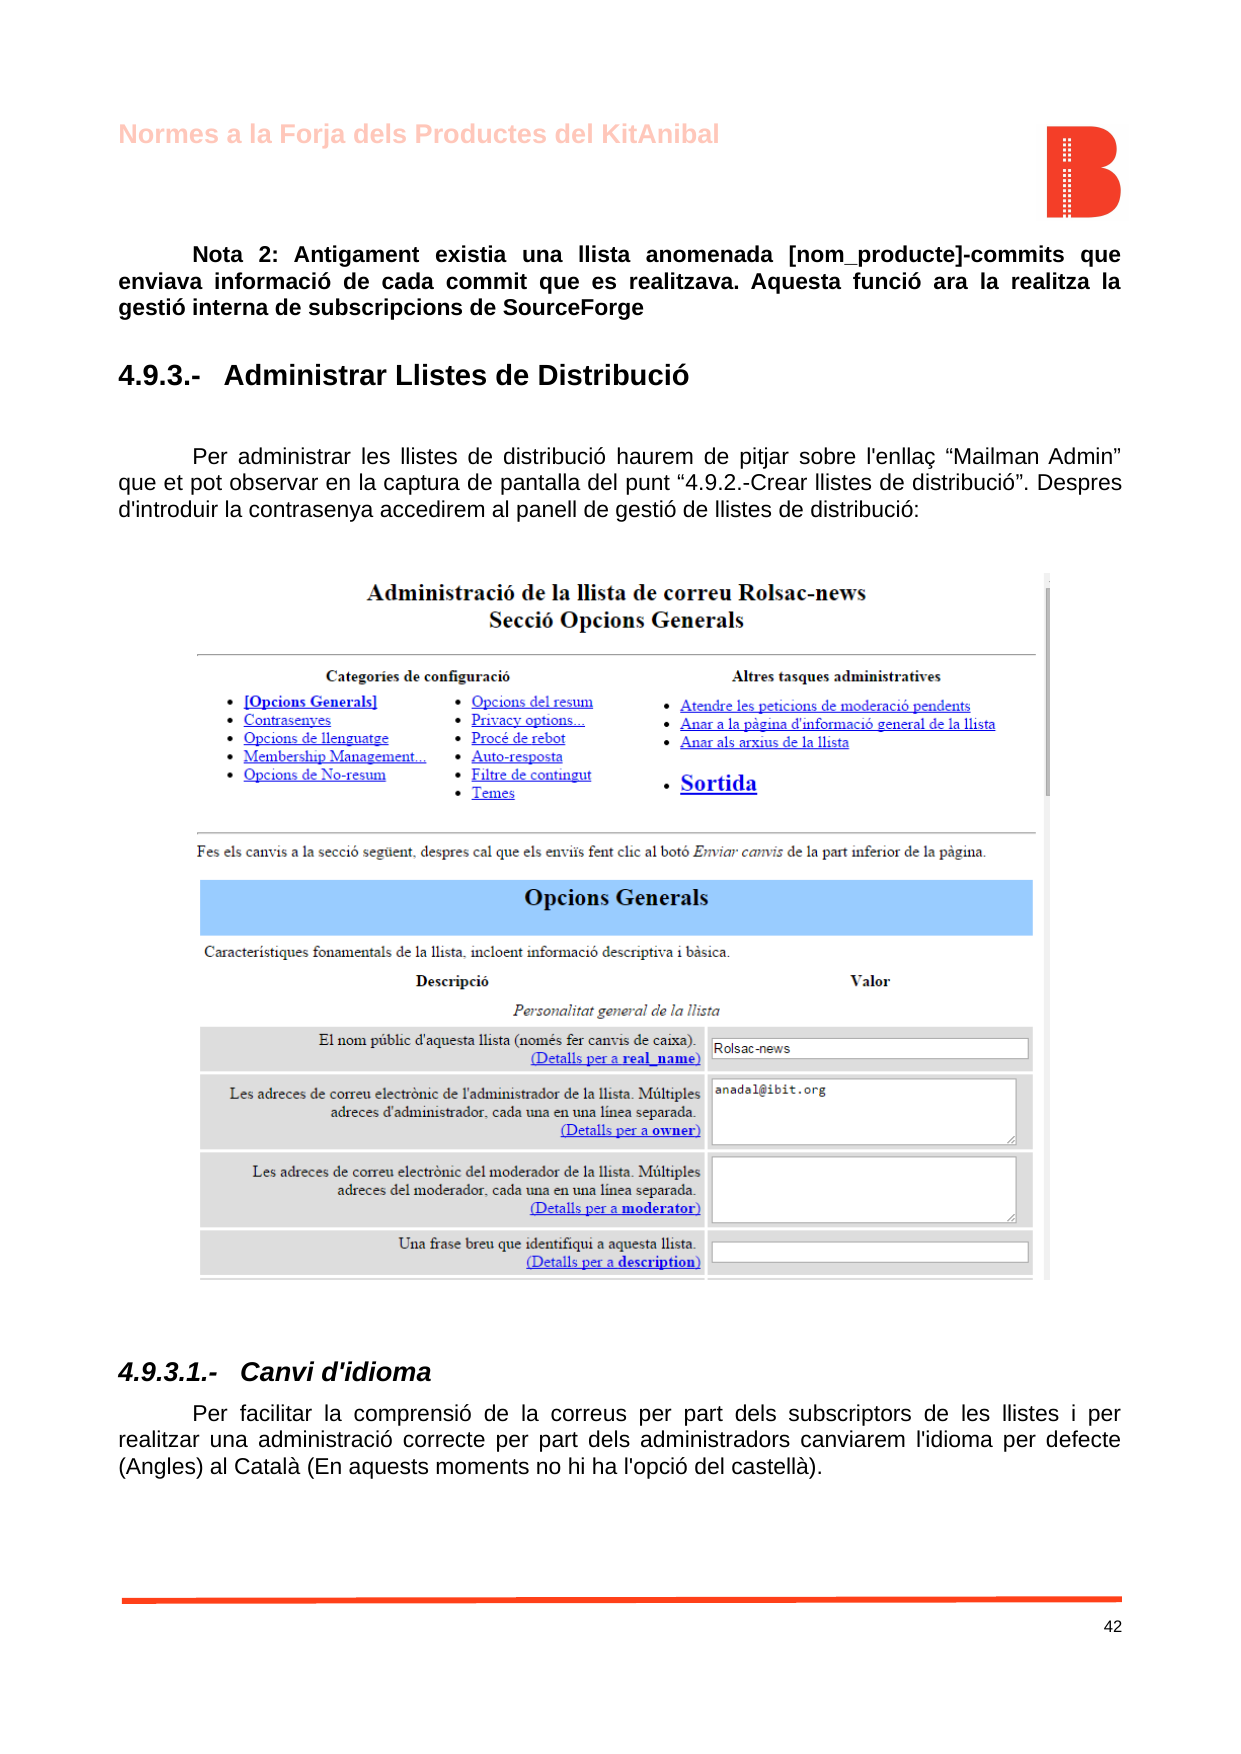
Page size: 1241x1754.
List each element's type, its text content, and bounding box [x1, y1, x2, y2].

subtitle Canvi d'idioma [118, 1356, 1122, 1387]
picture [190, 573, 1050, 1280]
text Per administrar les llistes de distribució haurem de pitjar sobre l'enllaç “Mailman Admin” que et pot observar en la captura de pantalla del punt “4.9.2.-Crear llistes de distribució”. Despres d'introduir la contrasenya accedirem al panell de gestió de llistes de distribució: [118, 443, 1122, 522]
text Nota 2: Antigament existia una llista anomenada [nom_producte]-commits que enviava informació de cada commit que es realitzava. Aquesta funció ara la realitza la gestió interna de subscripcions de SourceForge [118, 241, 1122, 320]
picture [1036, 124, 1130, 221]
subtitle Administrar Llistes de Distribució [118, 358, 1122, 391]
text Per facilitar la comprensió de la correus per part dels subscriptors de les llistes i per realitzar una administració correcte per part dels administradors canviarem l'idioma per defecte (Angles) al Català (En aquests moments no hi ha l'opció del castellà). [118, 1400, 1122, 1479]
